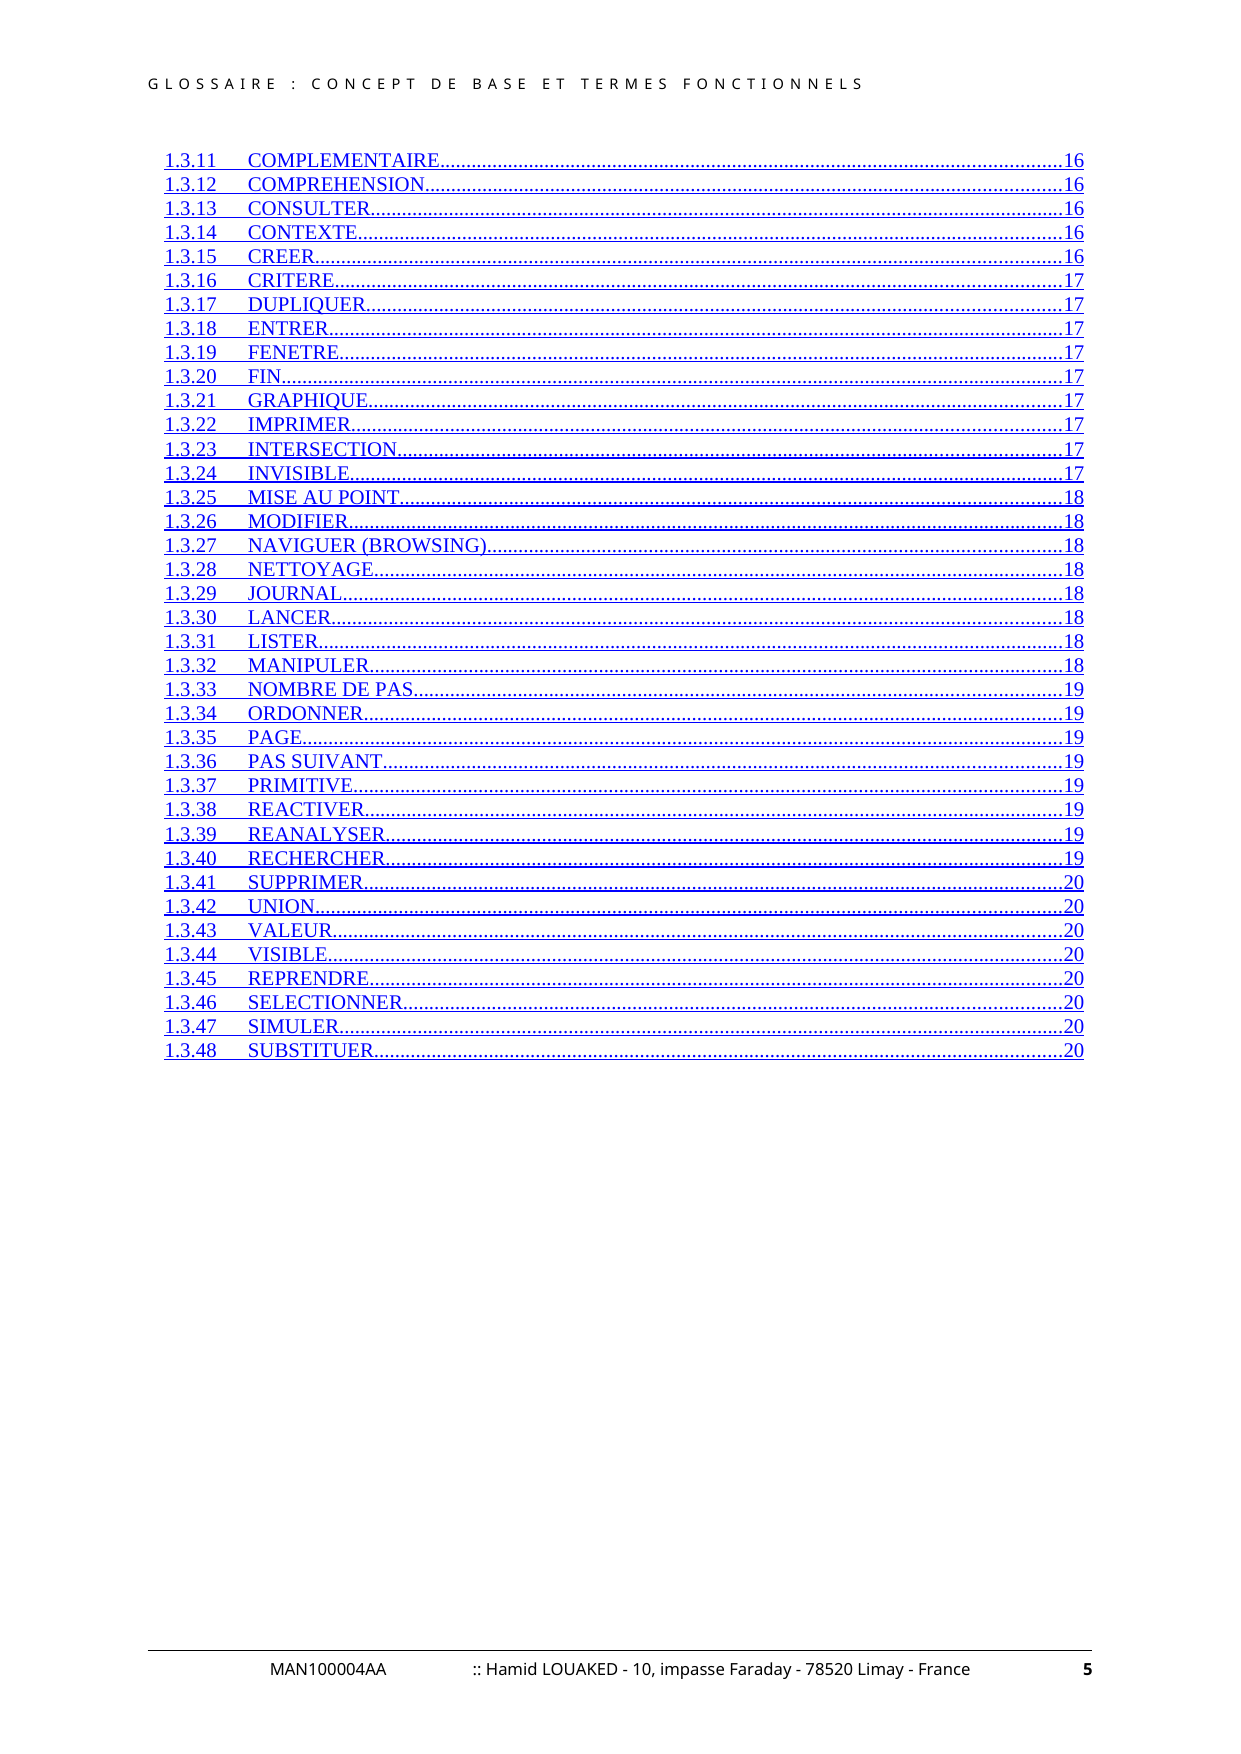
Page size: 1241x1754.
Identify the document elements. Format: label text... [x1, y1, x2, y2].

text 1.3.40 RECHERCHER 19 [164, 846, 1092, 869]
text 1.3.45 REPRENDRE 20 [164, 966, 1092, 990]
text 1.3.13 CONSULTER 16 [164, 196, 1092, 220]
text 1.3.31 LISTER 18 [164, 629, 1092, 653]
text 1.3.43 VALEUR 20 [164, 918, 1092, 942]
text 1.3.32 MANIPULER 18 [164, 653, 1092, 677]
text 1.3.12 COMPREHENSION 16 [164, 172, 1092, 196]
text 1.3.14 CONTEXTE 16 [164, 220, 1092, 244]
text 1.3.29 JOURNAL 18 [164, 581, 1092, 605]
text 1.3.24 INVISIBLE 17 [164, 461, 1092, 484]
text 1.3.35 PAGE 19 [164, 725, 1092, 749]
text 1.3.11 COMPLEMENTAIRE 16 [164, 148, 1092, 172]
text 1.3.36 PAS SUIVANT 19 [164, 749, 1092, 773]
text 1.3.47 SIMULER 20 [164, 1014, 1092, 1038]
text 1.3.37 PRIMITIVE 19 [164, 773, 1092, 797]
text 1.3.21 GRAPHIQUE 17 [164, 388, 1092, 412]
text 1.3.30 LANCER 18 [164, 605, 1092, 629]
text 1.3.25 MISE AU POINT 18 [164, 484, 1092, 509]
text 1.3.42 UNION 20 [164, 894, 1092, 918]
text 1.3.48 SUBSTITUER 20 [164, 1038, 1092, 1062]
text 1.3.44 VISIBLE 20 [164, 942, 1092, 966]
text 1.3.46 SELECTIONNER 20 [164, 990, 1092, 1014]
text 1.3.18 ENTRER 17 [164, 316, 1092, 340]
text 1.3.41 SUPPRIMER 20 [164, 869, 1092, 894]
text 1.3.20 FIN 17 [164, 364, 1092, 388]
text 1.3.22 IMPRIMER 17 [164, 412, 1092, 436]
text 1.3.34 ORDONNER 19 [164, 701, 1092, 725]
text 1.3.17 DUPLIQUER 17 [164, 292, 1092, 316]
text 1.3.38 REACTIVER 19 [164, 797, 1092, 821]
text 1.3.27 NAVIGUER (BROWSING) 18 [164, 533, 1092, 557]
text 1.3.39 REANALYSER 19 [164, 821, 1092, 846]
text 1.3.33 NOMBRE DE PAS 19 [164, 677, 1092, 701]
text 1.3.15 CREER 16 [164, 244, 1092, 268]
text 1.3.16 CRITERE 17 [164, 268, 1092, 292]
text 1.3.28 NETTOYAGE 18 [164, 557, 1092, 581]
text 1.3.19 FENETRE 17 [164, 340, 1092, 364]
text 1.3.26 MODIFIER 18 [164, 509, 1092, 533]
text 1.3.23 INTERSECTION 17 [164, 436, 1092, 461]
